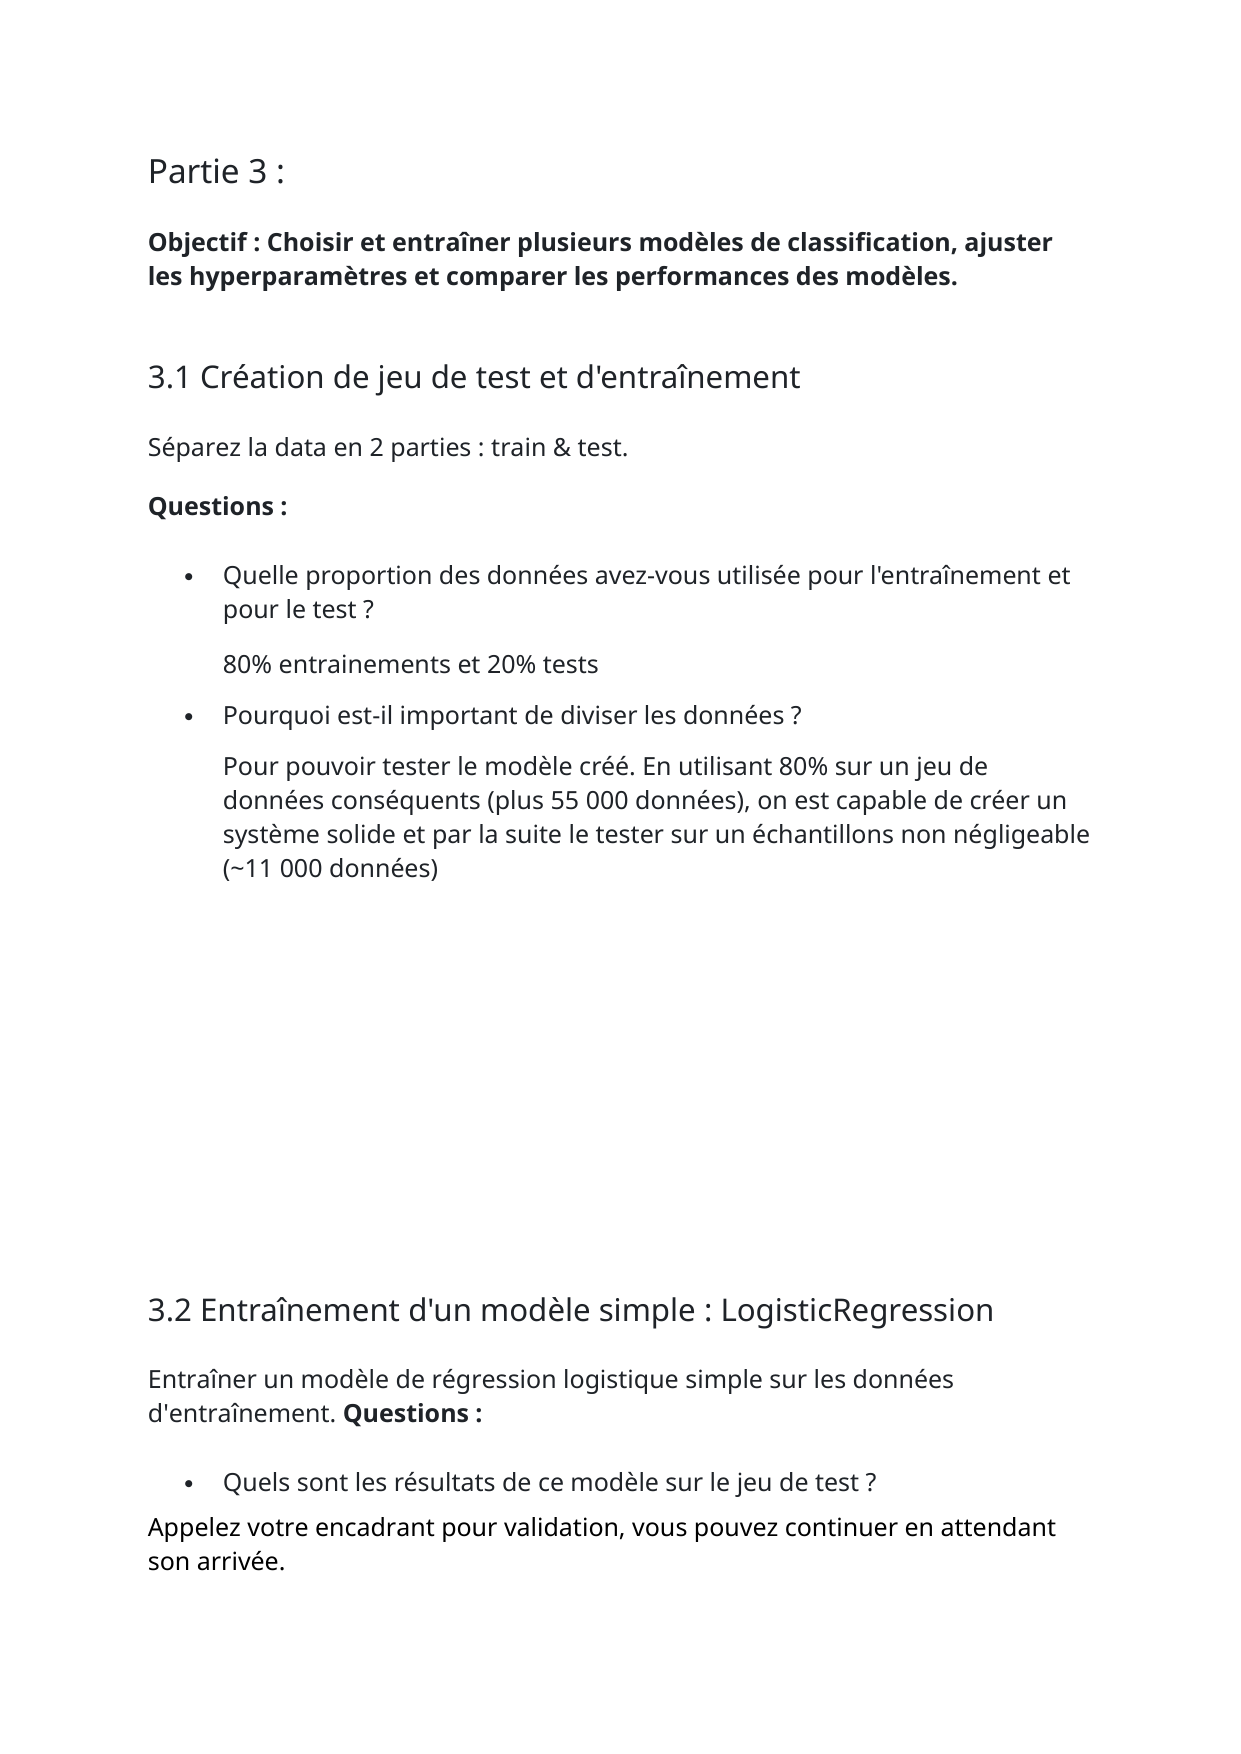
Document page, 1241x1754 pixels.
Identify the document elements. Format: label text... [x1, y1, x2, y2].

text Entraîner un modèle de régression logistique simple sur les données d'entraînement. Questions : [148, 1362, 1093, 1430]
list Pourquoi est-il important de diviser les données ? [185, 698, 1093, 732]
text Objectif : Choisir et entraîner plusieurs modèles de classification, ajuster les hyperparamètres et comparer les performances des modèles. [148, 225, 1093, 293]
text Appelez votre encadrant pour validation, vous pouvez continuer en attendant son arrivée. [148, 1509, 1093, 1578]
text Pour pouvoir tester le modèle créé. En utilisant 80% sur un jeu de données conséquents (plus 55 000 données), on est capable de créer un système solide et par la suite le tester sur un échantillons non négligeable (~11 000 données) [223, 748, 1093, 884]
subtitle 3.2 Entraînement d'un modèle simple : LogisticRegression [148, 1288, 1093, 1330]
subtitle Partie 3 : [148, 148, 1093, 193]
text 80% entrainements et 20% tests [223, 647, 1093, 681]
list Quels sont les résultats de ce modèle sur le jeu de test ? [185, 1465, 1093, 1499]
list Quelle proportion des données avez-vous utilisée pour l'entraînement et pour le test ? [185, 558, 1093, 626]
subtitle 3.1 Création de jeu de test et d'entraînement [148, 355, 1093, 398]
text Questions : [148, 488, 1093, 522]
text Séparez la data en 2 parties : train & test. [148, 429, 1093, 463]
